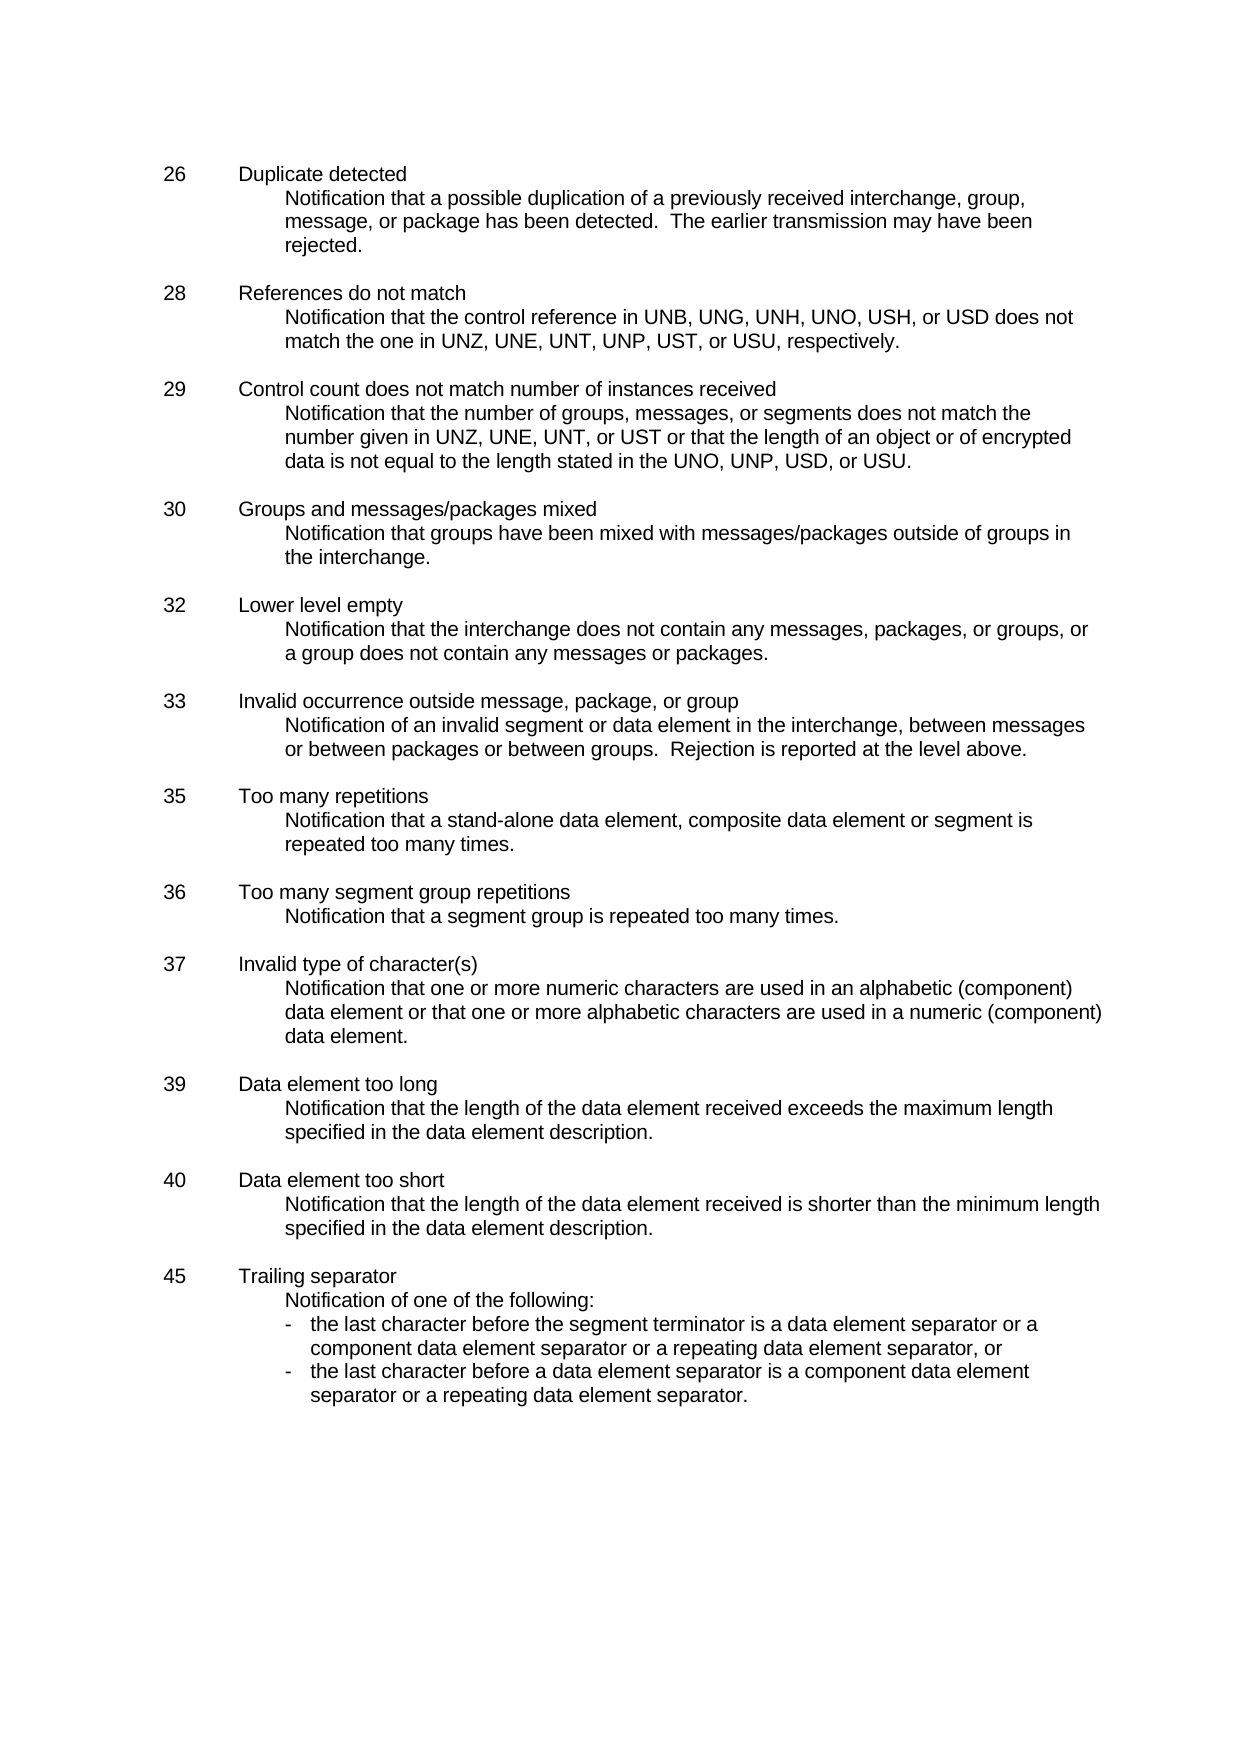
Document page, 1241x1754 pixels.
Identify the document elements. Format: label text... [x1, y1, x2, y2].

table_cell Too many segment group repetitions [219, 880, 1122, 904]
table_cell 30 [144, 497, 219, 521]
table_cell [144, 185, 219, 281]
table_cell Trailing separator [219, 1264, 1122, 1287]
table_header 26 [144, 161, 219, 185]
table_cell [99, 904, 144, 952]
table_cell Notification that groups have been mixed with messages/packages outside of groups in the interchange. [266, 521, 1122, 593]
table_cell 36 [144, 880, 219, 904]
table_cell Notification that the length of the data element received is shorter than the minimum length specified in the data element description. [266, 1192, 1122, 1263]
table_cell [144, 808, 219, 880]
table_cell [99, 185, 144, 281]
table_cell 37 [144, 952, 219, 976]
table_cell [144, 617, 219, 688]
table_cell Notification that the length of the data element received exceeds the maximum length specified in the data element description. [266, 1096, 1122, 1168]
table_cell Notification that the interchange does not contain any messages, packages, or groups, or a group does not contain any messages or packages. [266, 617, 1122, 688]
table_cell [99, 281, 144, 305]
table_cell [99, 593, 144, 617]
table_cell [144, 521, 219, 593]
table_cell Groups and messages/packages mixed [219, 497, 1122, 521]
table_cell [99, 1264, 144, 1287]
table_cell [219, 1192, 266, 1263]
table_cell [144, 1096, 219, 1168]
table_cell 39 [144, 1072, 219, 1096]
table_cell [99, 1168, 144, 1192]
table_cell [99, 305, 144, 377]
table_cell [219, 808, 266, 880]
table_cell [99, 497, 144, 521]
table_cell [99, 784, 144, 808]
table_cell References do not match [219, 281, 1122, 305]
table_cell Notification that a possible duplication of a previously received interchange, group, message, or package has been detected. The earlier transmission may have been rejected. [266, 185, 1122, 281]
table_cell [219, 904, 266, 952]
table_cell [99, 713, 144, 784]
table_cell [99, 1096, 144, 1168]
table_cell [219, 305, 266, 377]
table_cell [144, 401, 219, 497]
table_cell [99, 952, 144, 976]
table_cell [99, 689, 144, 712]
table_cell [99, 1072, 144, 1096]
table_cell [99, 617, 144, 688]
table_cell [99, 976, 144, 1072]
table_cell 33 [144, 689, 219, 712]
table_cell [144, 713, 219, 784]
table_cell Notification that a stand-alone data element, composite data element or segment is repeated too many times. [266, 808, 1122, 880]
table_cell [144, 1288, 219, 1431]
table_cell [219, 1288, 266, 1431]
table_cell 40 [144, 1168, 219, 1192]
table_cell Data element too long [219, 1072, 1122, 1096]
table_cell [99, 880, 144, 904]
table_cell Notification of an invalid segment or data element in the interchange, between messages or between packages or between groups. Rejection is reported at the level above. [266, 713, 1122, 784]
table_cell [144, 904, 219, 952]
table_header [99, 161, 144, 185]
table_cell Control count does not match number of instances received [219, 377, 1122, 401]
table_cell [219, 401, 266, 497]
table_cell Notification that a segment group is repeated too many times. [266, 904, 1122, 952]
table_cell [99, 808, 144, 880]
table_cell Lower level empty [219, 593, 1122, 617]
table_cell 35 [144, 784, 219, 808]
table_cell Notification of one of the following: ‑ the last character before the segment terminator is a data element separator or a component data element separator or a repeating data element separator, or ‑ the last character before a data element separator is a component data element separator or a repeating data element separator. [266, 1288, 1122, 1431]
table_cell 29 [144, 377, 219, 401]
table_cell [144, 305, 219, 377]
table_cell Data element too short [219, 1168, 1122, 1192]
table_cell Invalid type of character(s) [219, 952, 1122, 976]
table_cell Invalid occurrence outside message, package, or group [219, 689, 1122, 712]
table_cell [219, 617, 266, 688]
table_cell [99, 401, 144, 497]
table_cell [144, 976, 219, 1072]
table_cell Notification that one or more numeric characters are used in an alphabetic (component) data element or that one or more alphabetic characters are used in a numeric (component) data element. [266, 976, 1122, 1072]
table_cell [219, 521, 266, 593]
table_cell [144, 1192, 219, 1263]
table_cell 45 [144, 1264, 219, 1287]
table_cell 28 [144, 281, 219, 305]
table_cell [99, 521, 144, 593]
table_cell [219, 185, 266, 281]
table_cell [99, 1288, 144, 1431]
table_cell [219, 713, 266, 784]
table_cell [219, 976, 266, 1072]
table_cell [99, 377, 144, 401]
table_cell Notification that the number of groups, messages, or segments does not match the number given in UNZ, UNE, UNT, or UST or that the length of an object or of encrypted data is not equal to the length stated in the UNO, UNP, USD, or USU. [266, 401, 1122, 497]
table_cell [219, 1096, 266, 1168]
table_cell Notification that the control reference in UNB, UNG, UNH, UNO, USH, or USD does not match the one in UNZ, UNE, UNT, UNP, UST, or USU, respectively. [266, 305, 1122, 377]
table_cell Too many repetitions [219, 784, 1122, 808]
table_cell [99, 1192, 144, 1263]
table_header Duplicate detected [219, 161, 1122, 185]
table_cell 32 [144, 593, 219, 617]
